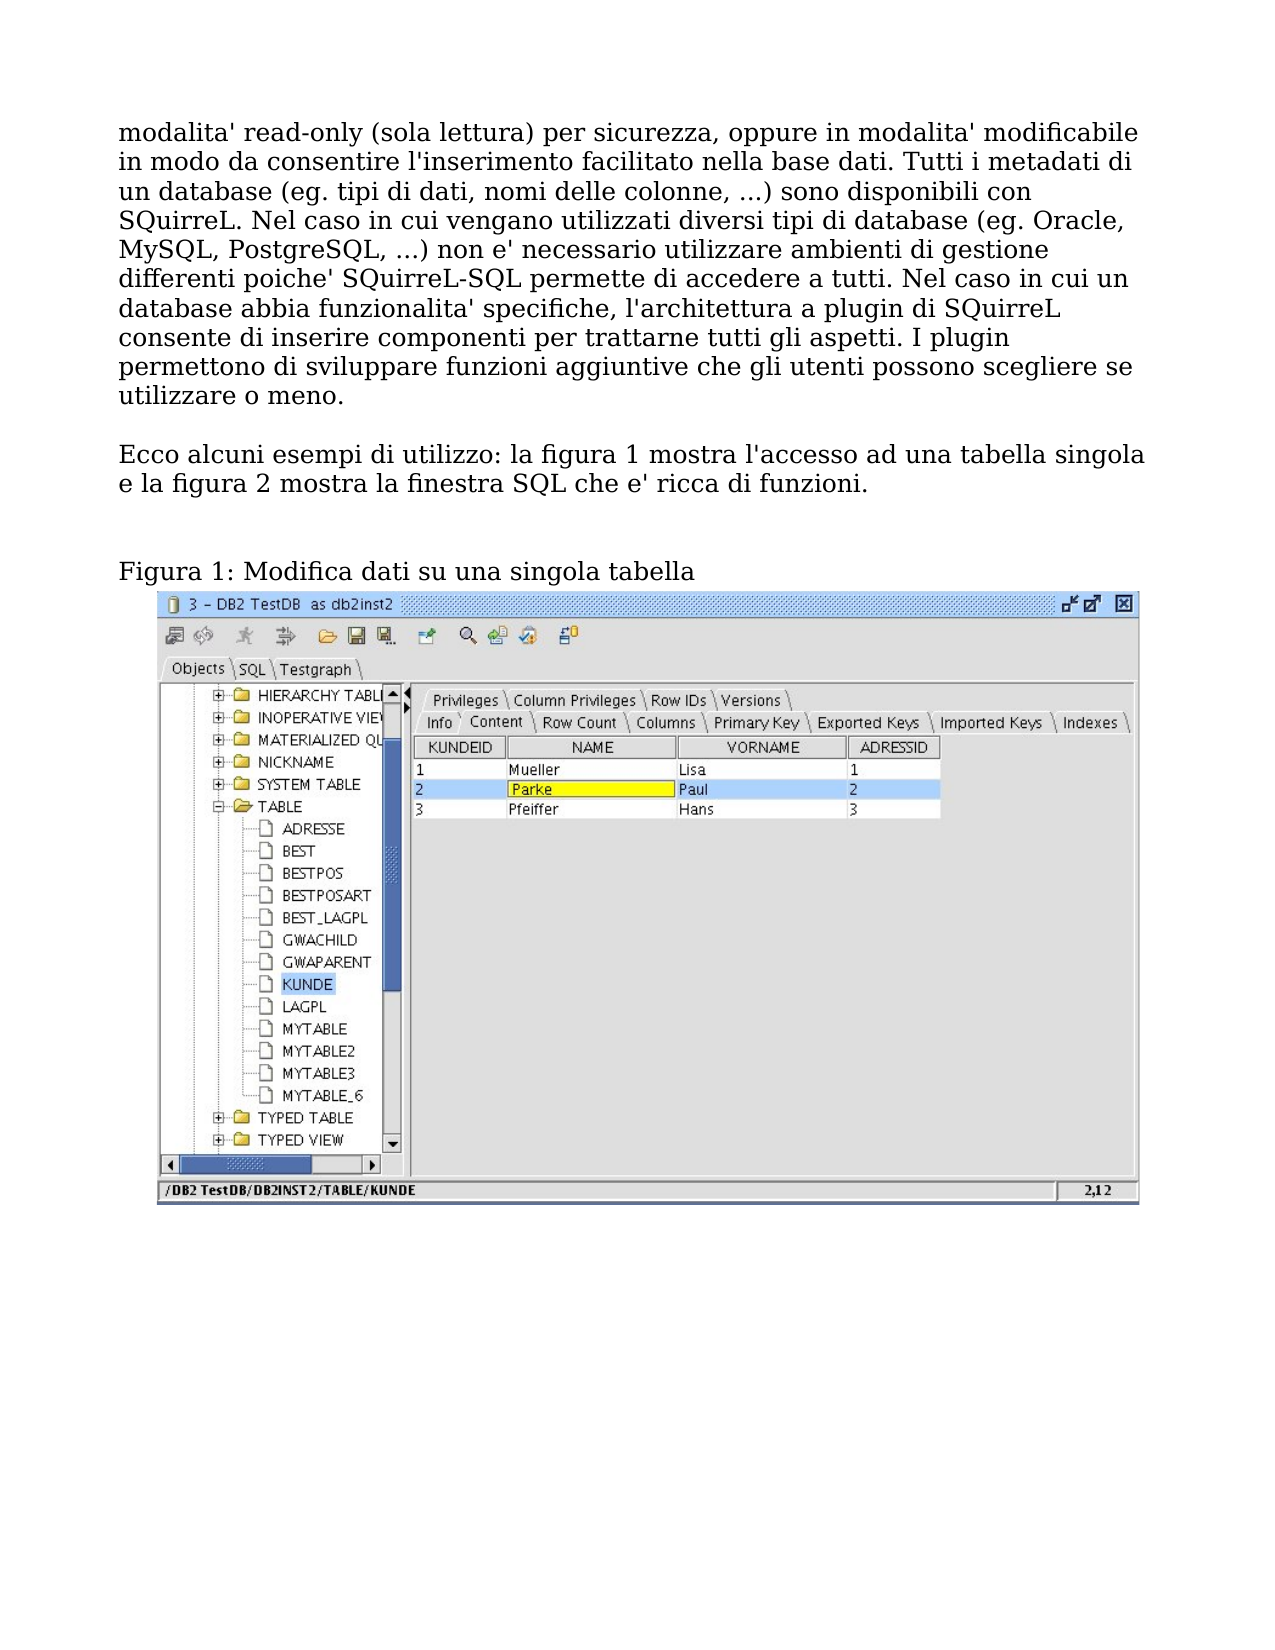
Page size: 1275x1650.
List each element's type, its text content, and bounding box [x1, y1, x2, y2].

text Figura 1: Modifica dati su una singola tabella [118, 557, 1157, 586]
picture [156, 591, 1140, 1205]
text Ecco alcuni esempi di utilizzo: la figura 1 mostra l'accesso ad una tabella singola e la figura 2 mostra la finestra SQL che e' ricca di funzioni. [118, 440, 1157, 499]
text modalita' read-only (sola lettura) per sicurezza, oppure in modalita' modificabile in modo da consentire l'inserimento facilitato nella base dati. Tutti i metadati di un database (eg. tipi di dati, nomi delle colonne, ...) sono disponibili con SQuirreL. Nel caso in cui vengano utilizzati diversi tipi di database (eg. Oracle, MySQL, PostgreSQL, ...) non e' necessario utilizzare ambienti di gestione differenti poiche' SQuirreL-SQL permette di accedere a tutti. Nel caso in cui un database abbia funzionalita' specifiche, l'architettura a plugin di SQuirreL consente di inserire componenti per trattarne tutti gli aspetti. I plugin permettono di sviluppare funzioni aggiuntive che gli utenti possono scegliere se utilizzare o meno. [118, 118, 1157, 411]
